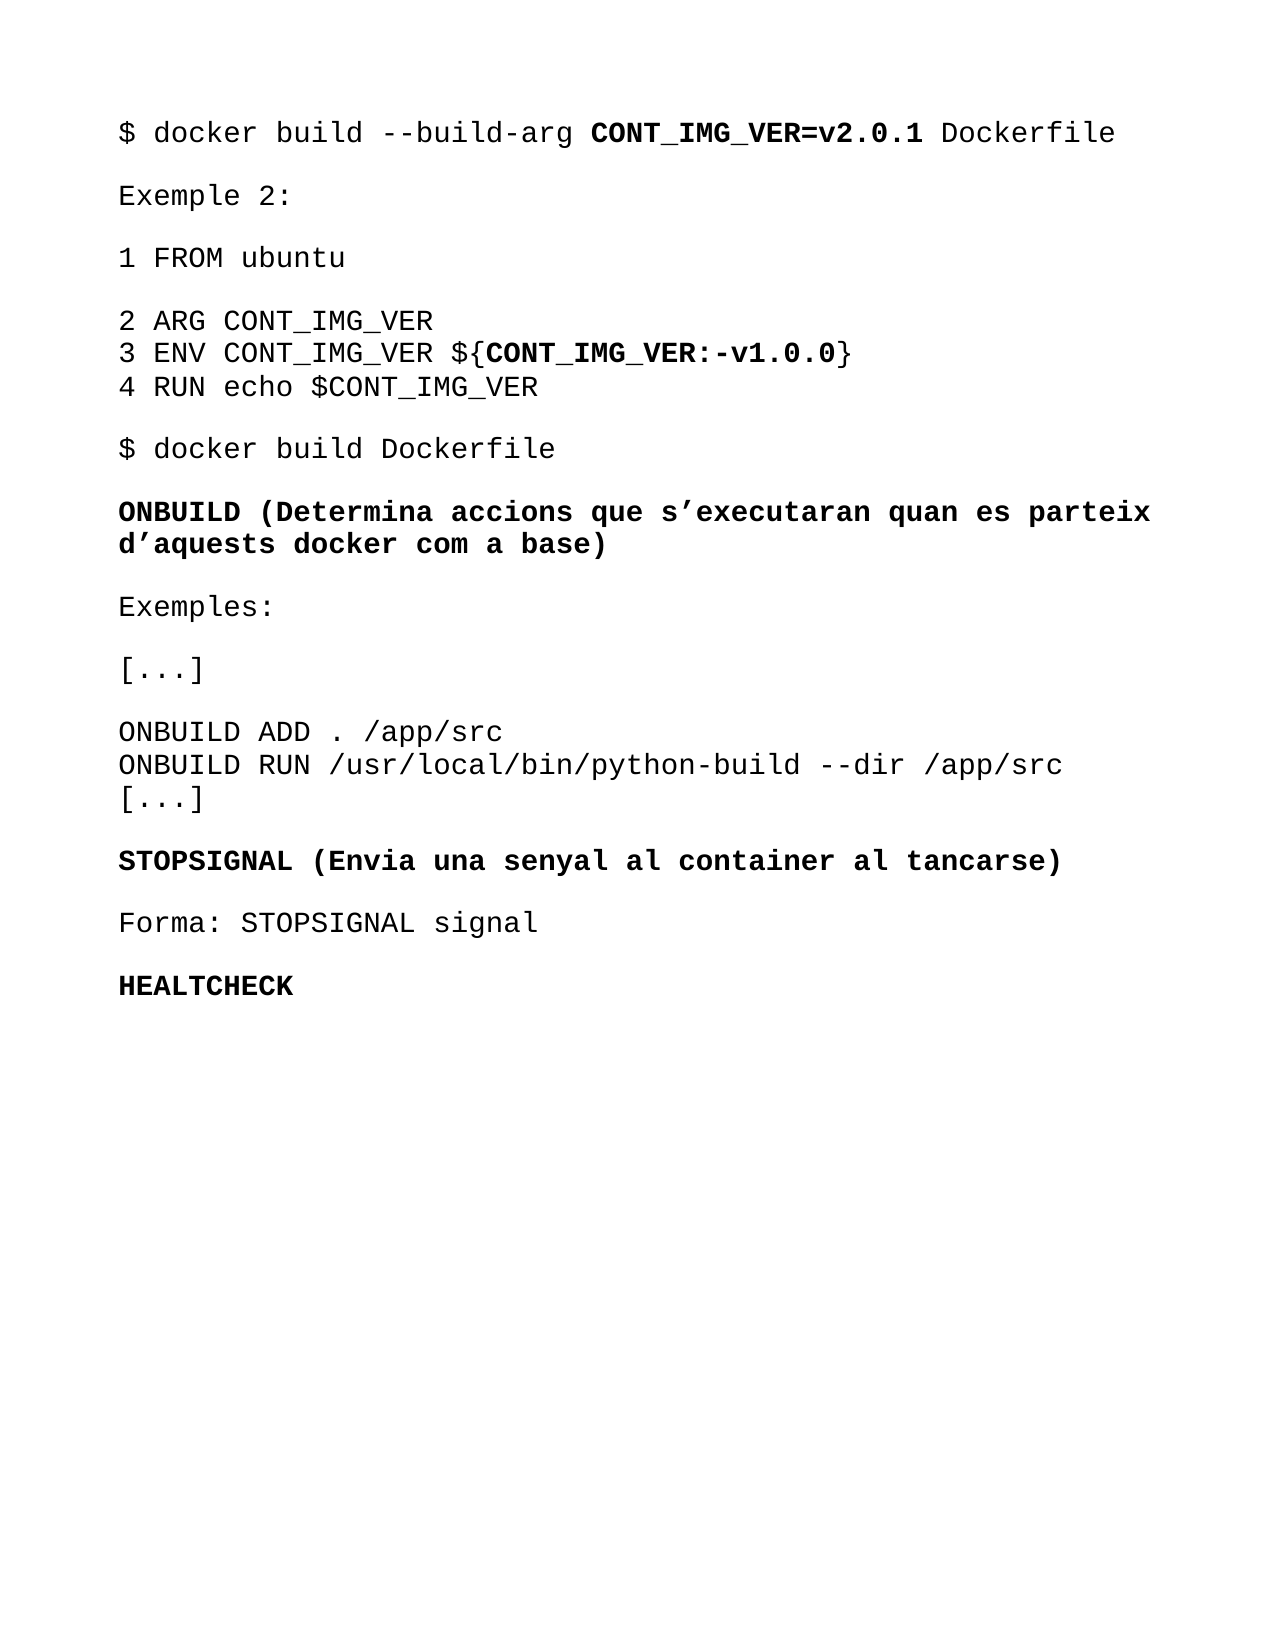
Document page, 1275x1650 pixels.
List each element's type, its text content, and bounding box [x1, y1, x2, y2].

text 4 RUN echo $CONT_IMG_VER [118, 372, 1157, 405]
text [...] [118, 783, 1157, 816]
text HEALTCHECK [118, 971, 1157, 1004]
text ONBUILD RUN /usr/local/bin/python-build --dir /app/src [118, 750, 1157, 783]
text ONBUILD ADD . /app/src [118, 717, 1157, 750]
text 1 FROM ubuntu [118, 243, 1157, 276]
text Exemple 2: [118, 181, 1157, 214]
text 2 ARG CONT_IMG_VER [118, 306, 1157, 339]
text Forma: STOPSIGNAL signal [118, 908, 1157, 941]
text STOPSIGNAL (Envia una senyal al container al tancarse) [118, 846, 1157, 879]
text $ docker build --build-arg CONT_IMG_VER=v2.0.1 Dockerfile [118, 118, 1157, 151]
text 3 ENV CONT_IMG_VER ${CONT_IMG_VER:-v1.0.0} [118, 339, 1157, 372]
text Exemples: [118, 592, 1157, 625]
text [...] [118, 655, 1157, 688]
text ONBUILD (Determina accions que s’executaran quan es parteix d’aquests docker com a base) [118, 497, 1157, 563]
text $ docker build Dockerfile [118, 434, 1157, 467]
